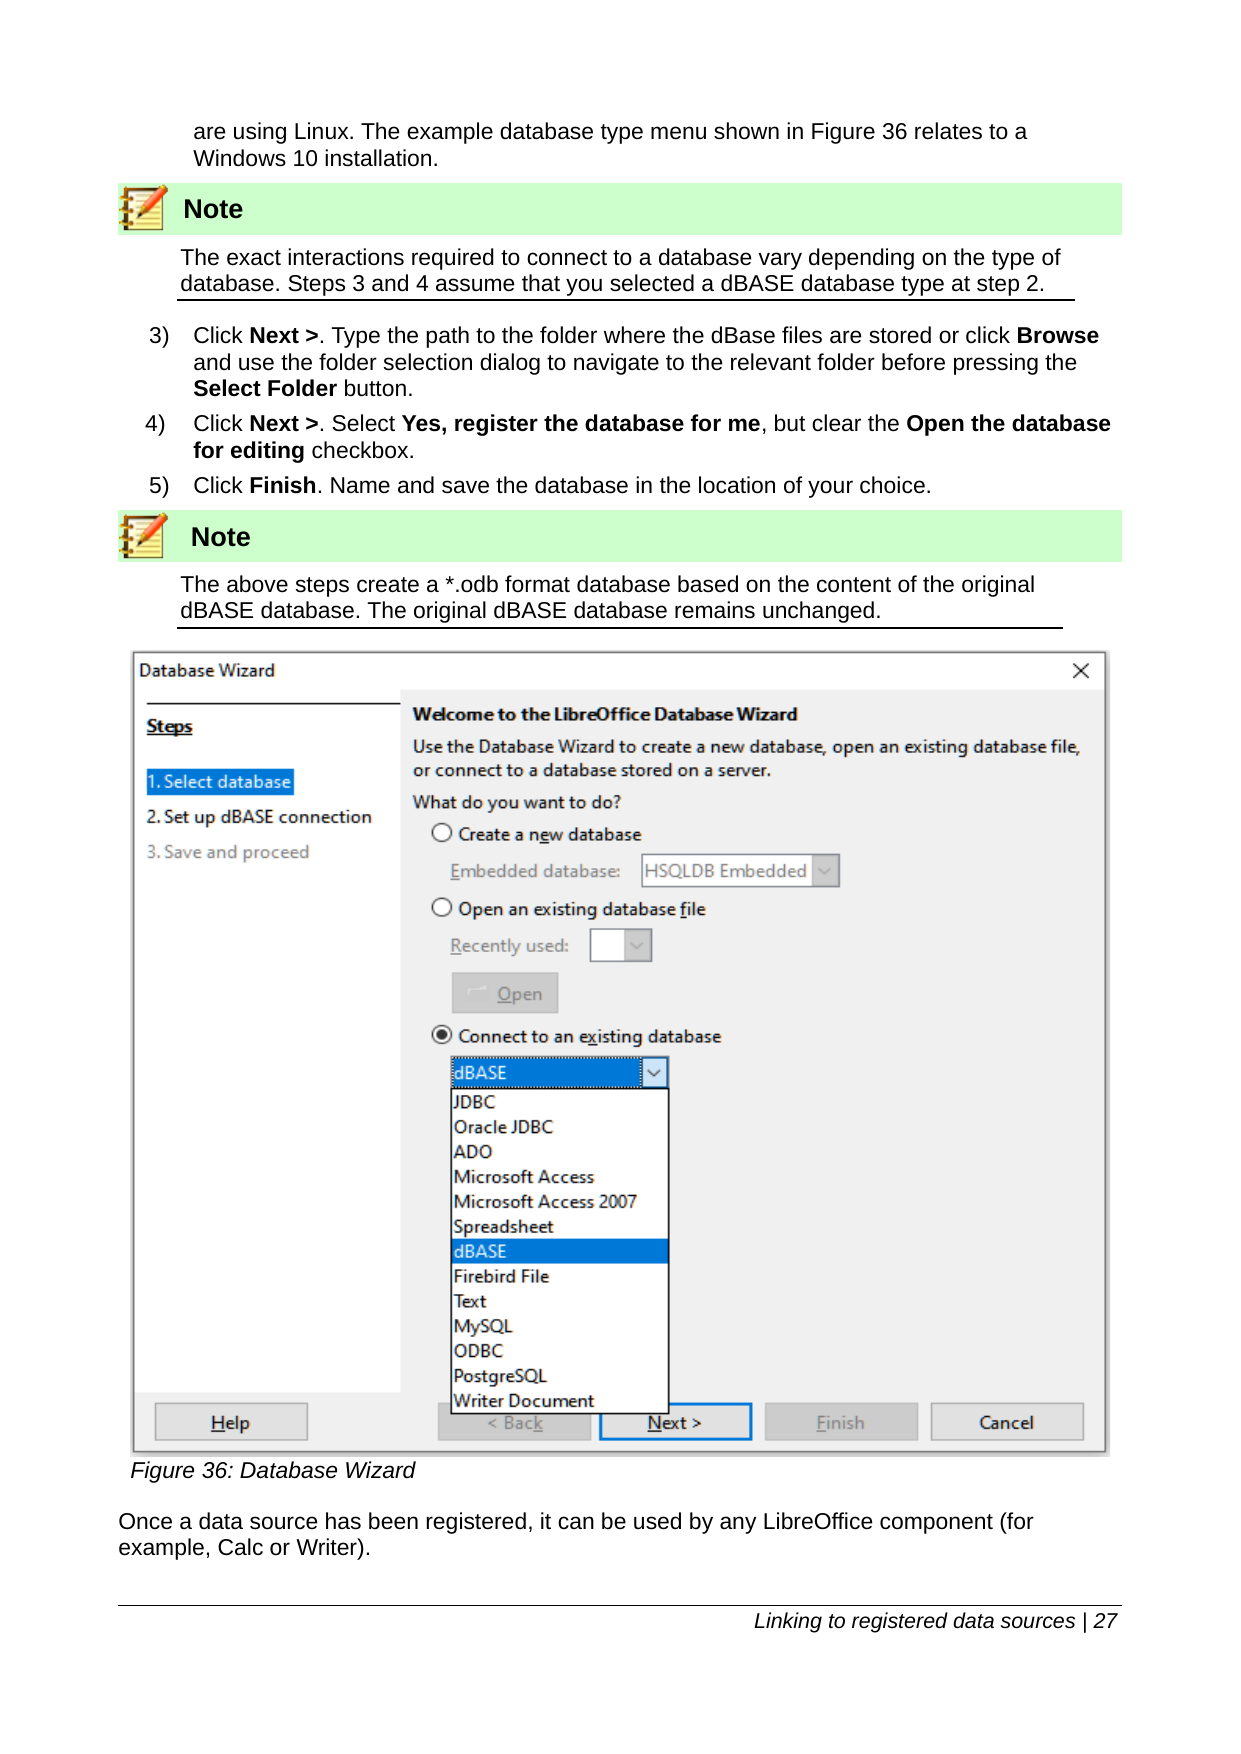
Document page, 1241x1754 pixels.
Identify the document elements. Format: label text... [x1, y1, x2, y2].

text Figure 36: Database Wizard [130, 1457, 1110, 1483]
text Once a data source has been registered, it can be used by any LibreOffice component (for example, Calc or Writer). [118, 1508, 1122, 1561]
list Click Next >. Select Yes, register the database for me, but clear the Open the database for editing checkbox. [165, 410, 1122, 463]
picture [119, 183, 170, 234]
subtitle Note [118, 183, 1122, 235]
list Click Next >. Type the path to the folder where the dBase files are stored or click Browse and use the folder selection dialog to navigate to the relevant folder before pressing the Select Folder button. [169, 322, 1122, 402]
text The exact interactions required to connect to a database vary depending on the type of database. Steps 3 and 4 assume that you selected a dBASE database type at step 2. [177, 241, 1075, 299]
list Click Finish. Name and save the database in the location of your choice. [169, 472, 1122, 498]
list are using Linux. The example database type menu shown in Figure 36 relates to a Windows 10 installation. [165, 118, 1122, 171]
text The above steps create a *.odb format database based on the content of the original dBASE database. The original dBASE database remains unchanged. [177, 568, 1063, 627]
picture [130, 650, 1110, 1457]
picture [119, 511, 170, 562]
subtitle Note [118, 510, 1122, 562]
